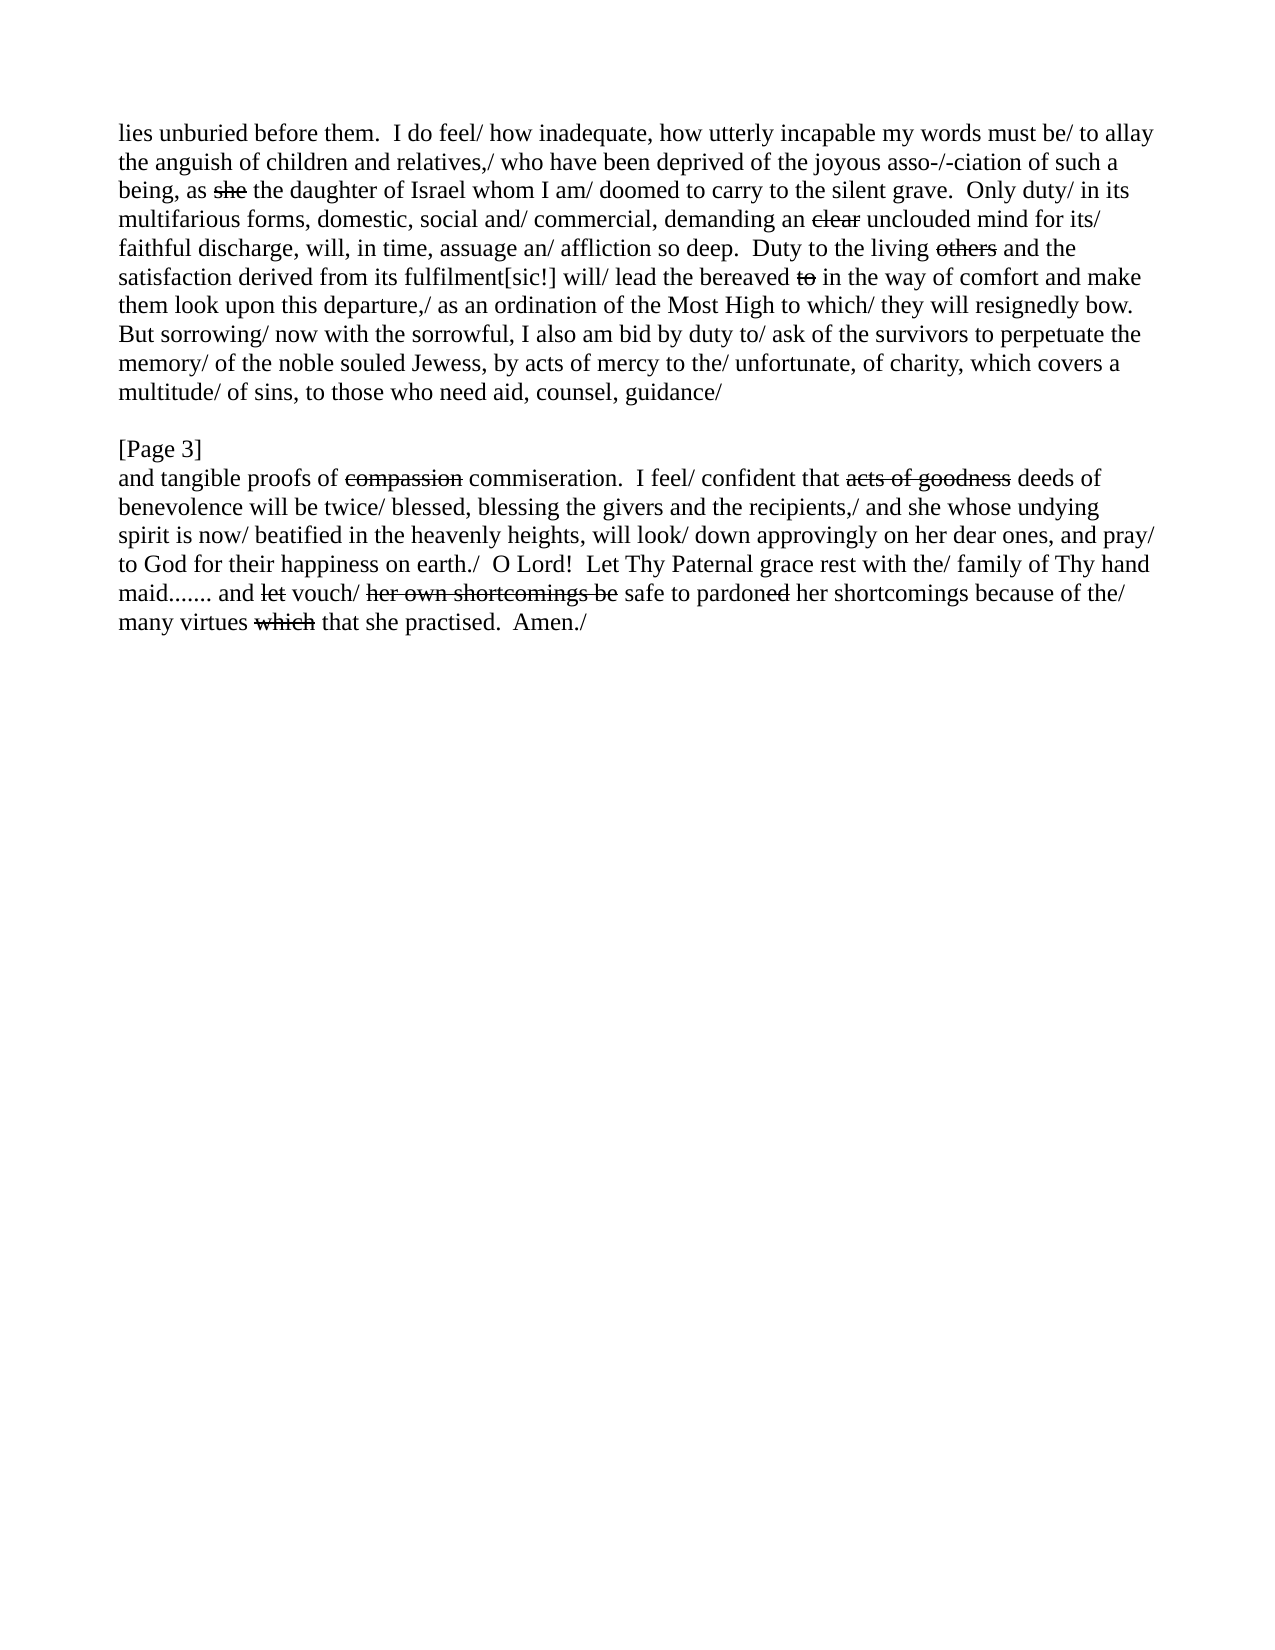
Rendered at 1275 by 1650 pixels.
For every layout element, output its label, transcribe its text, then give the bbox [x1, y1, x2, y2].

text and tangible proofs of compassion commiseration. I feel/ confident that acts of goodness deeds of benevolence will be twice/ blessed, blessing the givers and the recipients,/ and she whose undying spirit is now/ beatified in the heavenly heights, will look/ down approvingly on her dear ones, and pray/ to God for their happiness on earth./ O Lord! Let Thy Paternal grace rest with the/ family of Thy hand maid....... and let vouch/ her own shortcomings be safe to pardoned her shortcomings because of the/ many virtues which that she practised. Amen./ [118, 463, 1157, 636]
text [Page 3] [118, 434, 1157, 463]
text lies unburied before them. I do feel/ how inadequate, how utterly incapable my words must be/ to allay the anguish of children and relatives,/ who have been deprived of the joyous asso-/-ciation of such a being, as she the daughter of Israel whom I am/ doomed to carry to the silent grave. Only duty/ in its multifarious forms, domestic, social and/ commercial, demanding an clear unclouded mind for its/ faithful discharge, will, in time, assuage an/ affliction so deep. Duty to the living others and the satisfaction derived from its fulfilment[sic!] will/ lead the bereaved to in the way of comfort and make them look upon this departure,/ as an ordination of the Most High to which/ they will resignedly bow. But sorrowing/ now with the sorrowful, I also am bid by duty to/ ask of the survivors to perpetuate the memory/ of the noble souled Jewess, by acts of mercy to the/ unfortunate, of charity, which covers a multitude/ of sins, to those who need aid, counsel, guidance/ [118, 118, 1157, 406]
